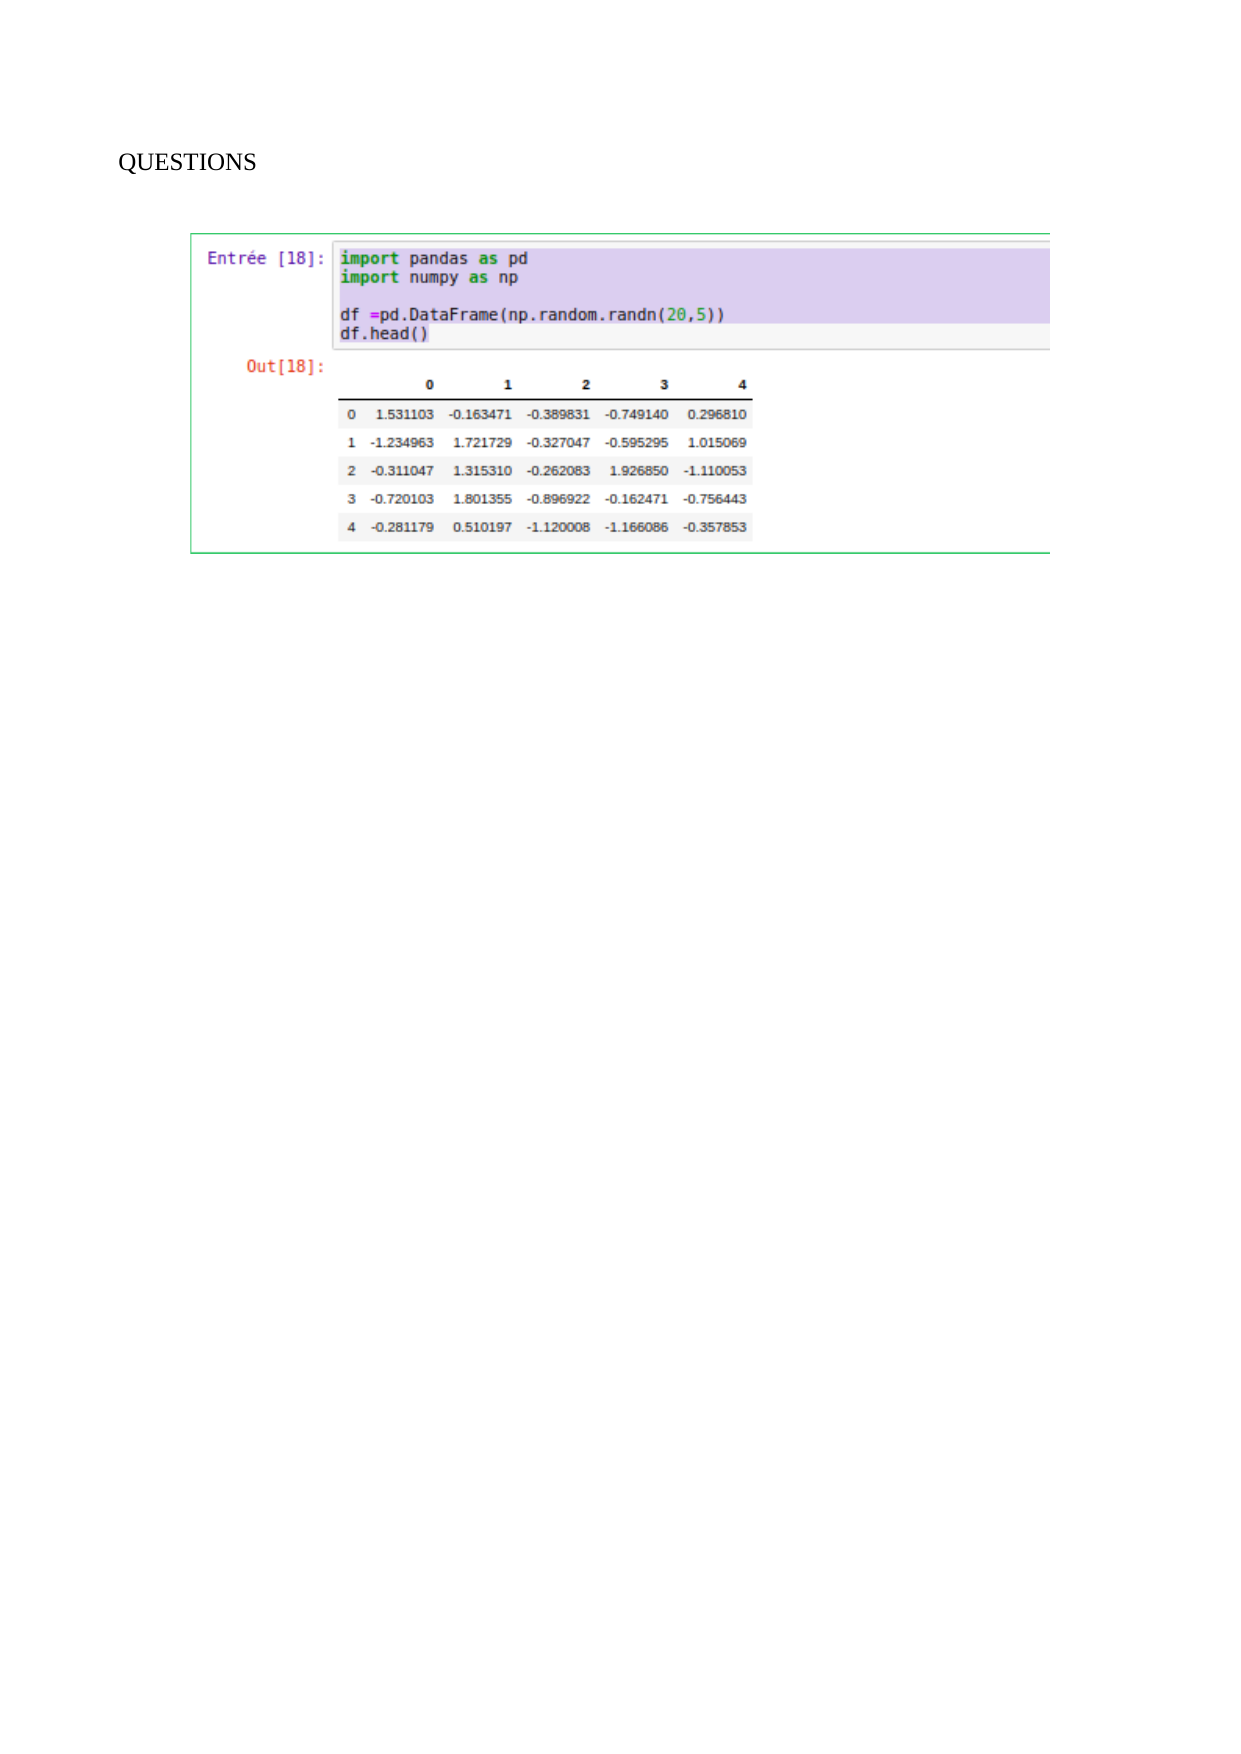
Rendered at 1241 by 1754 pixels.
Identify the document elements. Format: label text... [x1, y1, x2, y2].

text QUESTIONS [118, 147, 1122, 176]
picture [190, 233, 1050, 554]
